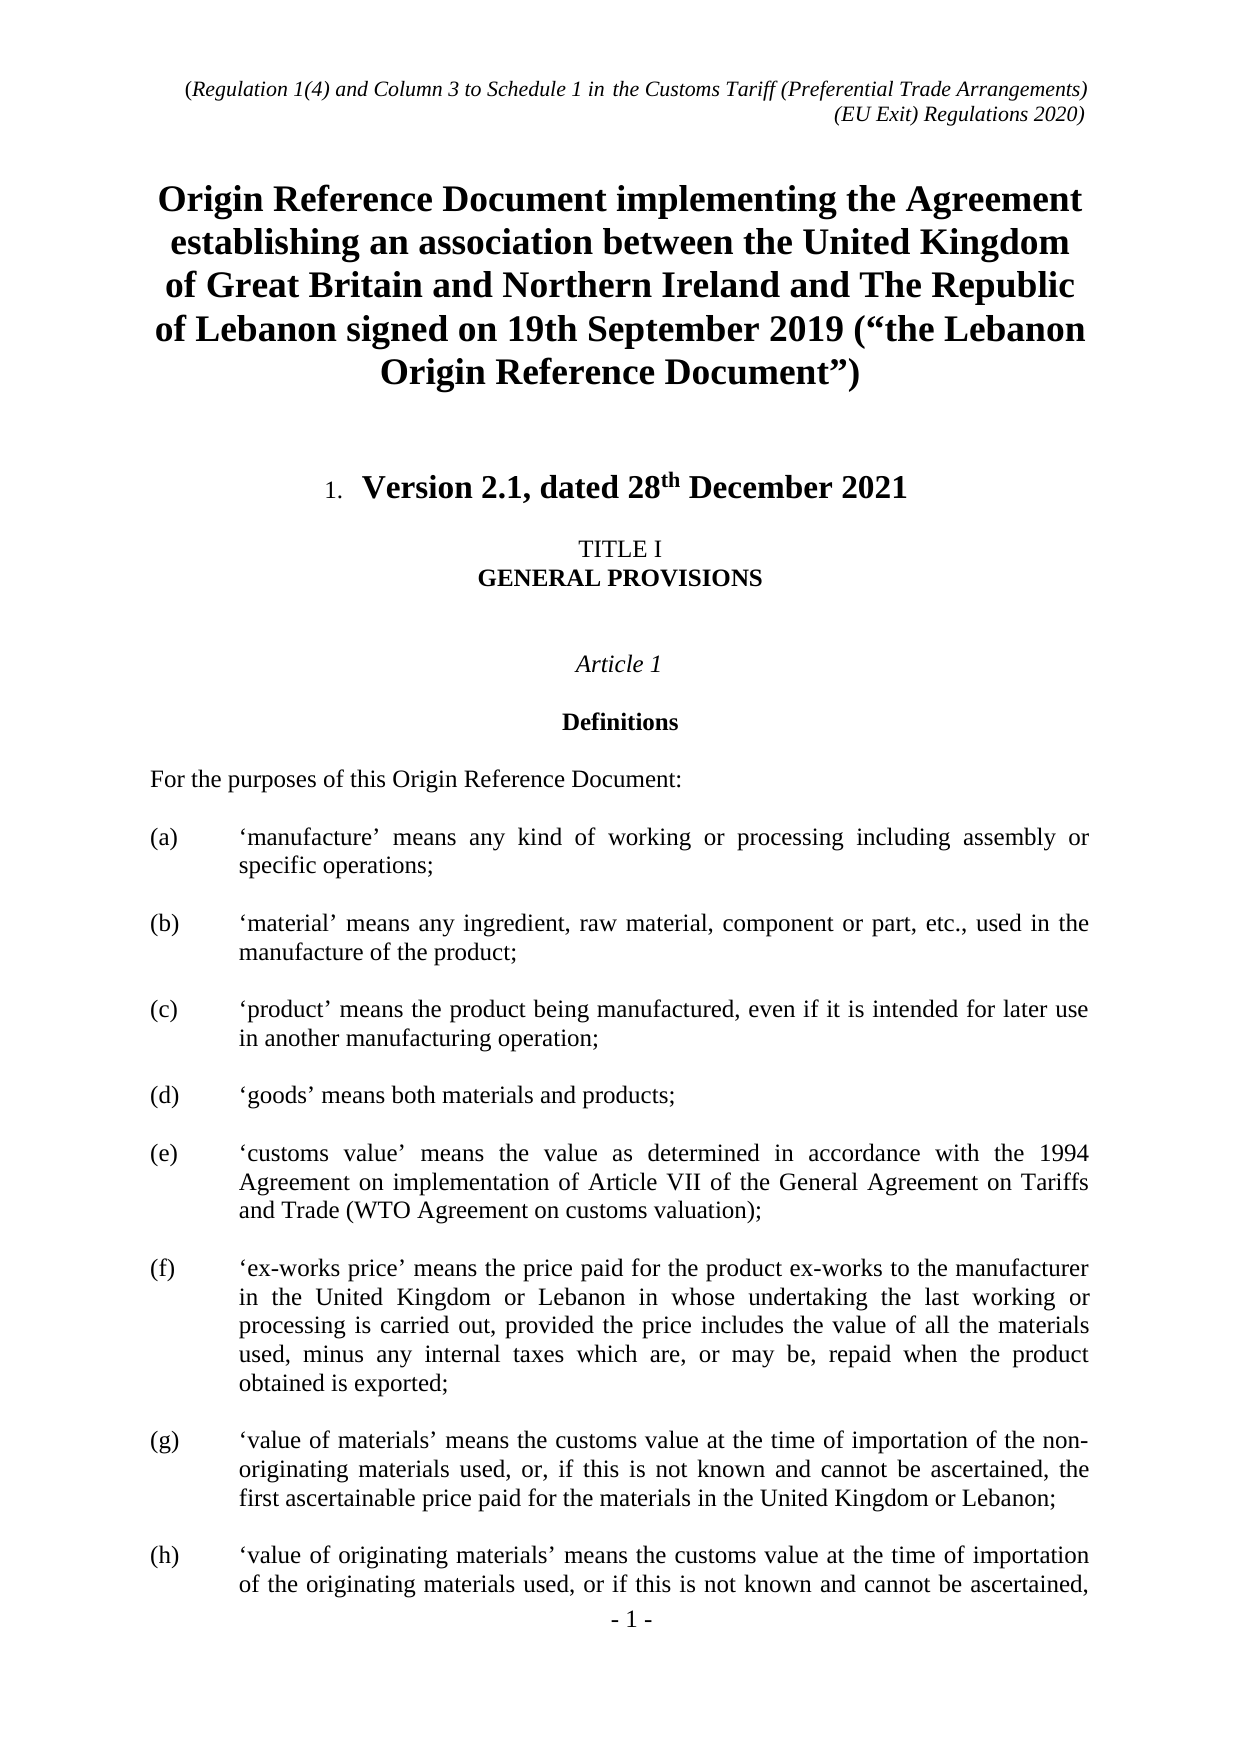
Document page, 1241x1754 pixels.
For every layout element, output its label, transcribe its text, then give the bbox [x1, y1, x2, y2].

text (h) ‘value of originating materials’ means the customs value at the time of importation of the originating materials used, or if this is not known and cannot be ascertained, [150, 1541, 1090, 1598]
text For the purposes of this Origin Reference Document: [150, 764, 1090, 793]
text GENERAL PROVISIONS [150, 563, 1090, 592]
text (c) ‘product’ means the product being manufactured, even if it is intended for later use in another manufacturing operation; [150, 994, 1090, 1052]
text (Regulation 1(4) and Column 3 to Schedule 1 in the Customs Tariff (Preferential Trade Arrangements) (EU Exit) Regulations 2020) [150, 76, 1090, 126]
subtitle Version 2.1, dated 28th December 2021 [150, 467, 1090, 506]
text Origin Reference Document implementing the Agreement establishing an association between the United Kingdom of Great Britain and Northern Ireland and The Republic of Lebanon signed on 19th September 2019 (“the Lebanon Origin Reference Document”) [150, 177, 1090, 392]
text (f) ‘ex-works price’ means the price paid for the product ex-works to the manufacturer in the United Kingdom or Lebanon in whose undertaking the last working or processing is carried out, provided the price includes the value of all the materials used, minus any internal taxes which are, or may be, repaid when the product obtained is exported; [150, 1253, 1090, 1397]
text (g) ‘value of materials’ means the customs value at the time of importation of the non-originating materials used, or, if this is not known and cannot be ascertained, the first ascertainable price paid for the materials in the United Kingdom or Lebanon; [150, 1426, 1090, 1512]
text Definitions [150, 707, 1090, 736]
text (e) ‘customs value’ means the value as determined in accordance with the 1994 Agreement on implementation of Article VII of the General Agreement on Tariffs and Trade (WTO Agreement on customs valuation); [150, 1138, 1090, 1224]
text (a) ‘manufacture’ means any kind of working or processing including assembly or specific operations; [150, 822, 1090, 879]
text (b) ‘material’ means any ingredient, raw material, component or part, etc., used in the manufacture of the product; [150, 908, 1090, 966]
text Article 1 [150, 649, 1090, 678]
text TITLE I [150, 534, 1090, 563]
text (d) ‘goods’ means both materials and products; [150, 1081, 1090, 1109]
